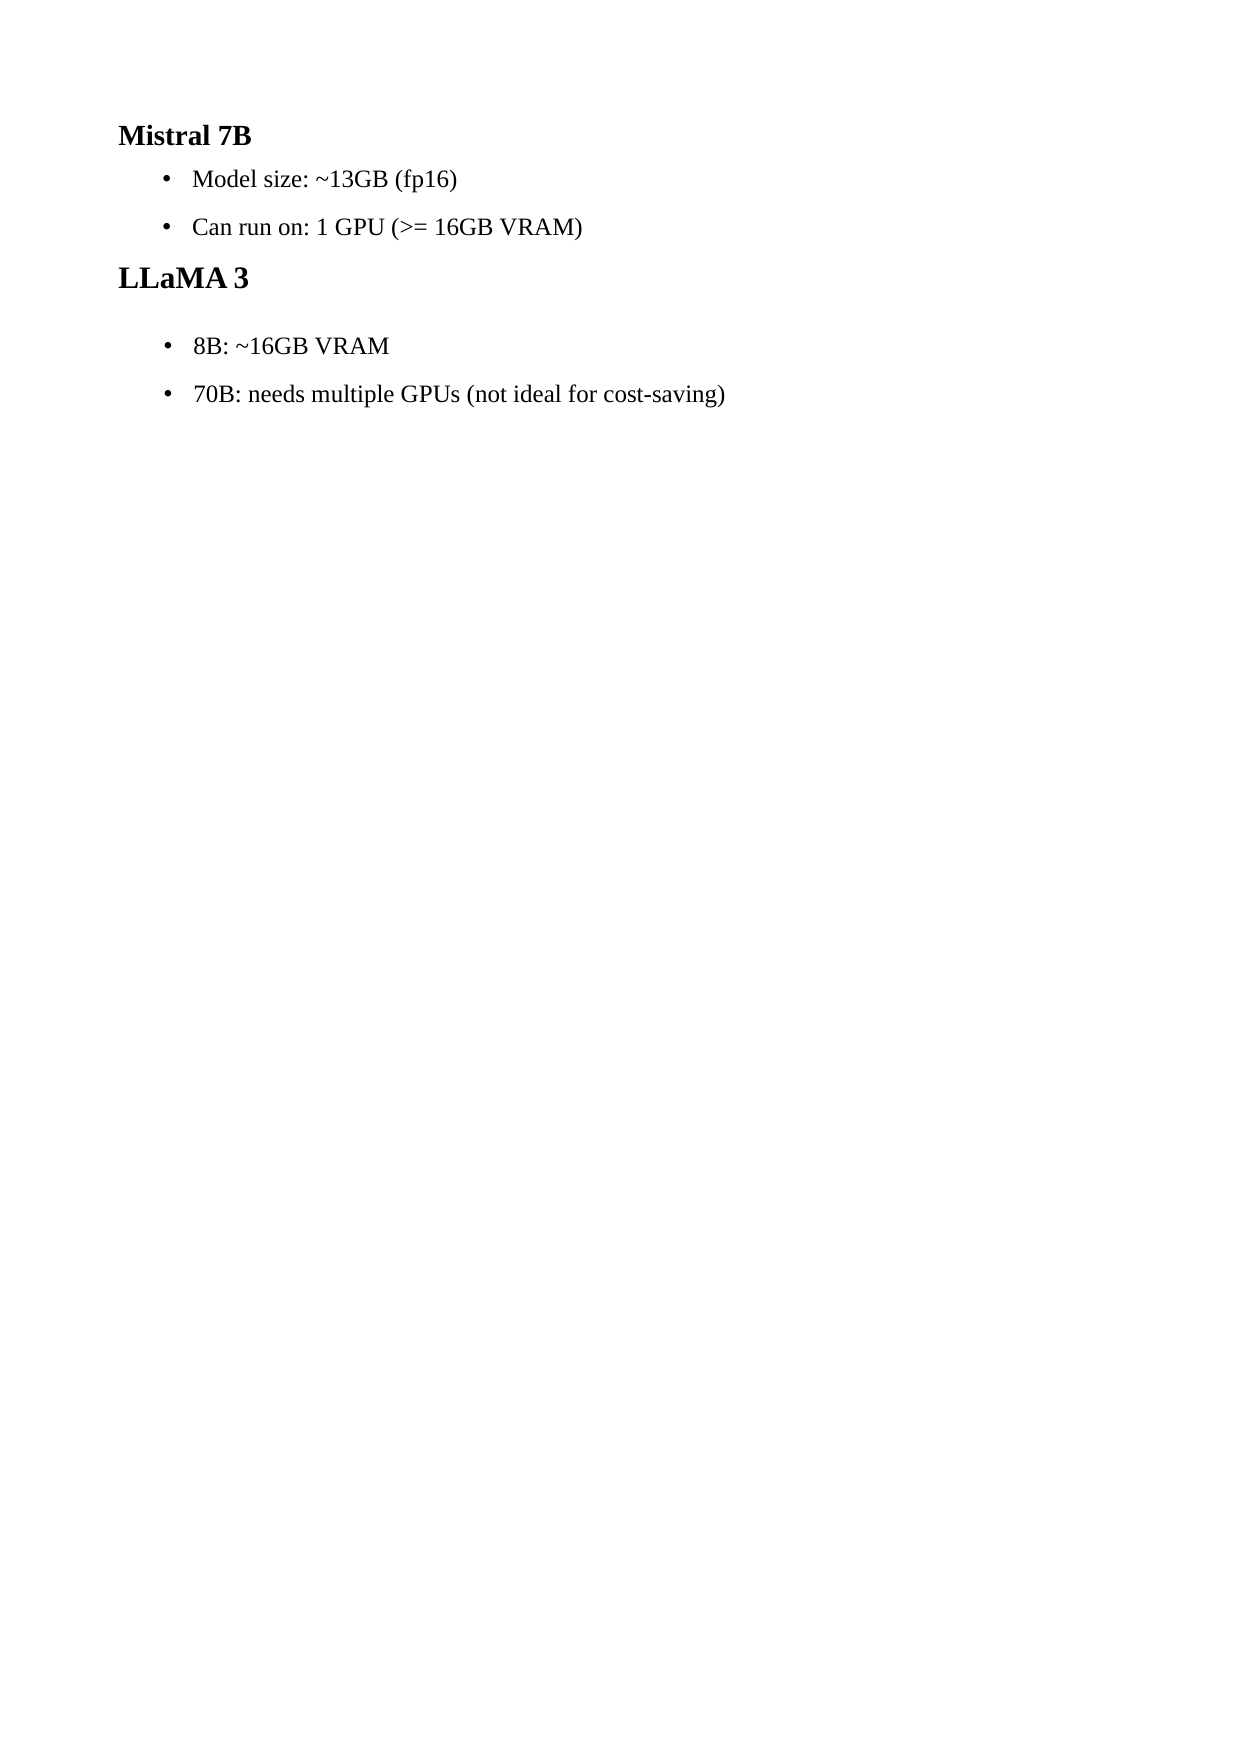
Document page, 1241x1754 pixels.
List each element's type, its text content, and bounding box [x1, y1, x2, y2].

list Can run on: 1 GPU (>= 16GB VRAM) [162, 212, 1122, 241]
subtitle Mistral 7B [118, 118, 1122, 152]
list 70B: needs multiple GPUs (not ideal for cost-saving) [164, 379, 1122, 408]
list Model size: ~13GB (fp16) [162, 164, 1122, 193]
list 8B: ~16GB VRAM [164, 331, 1122, 360]
text LLaMA 3 [118, 259, 1122, 295]
